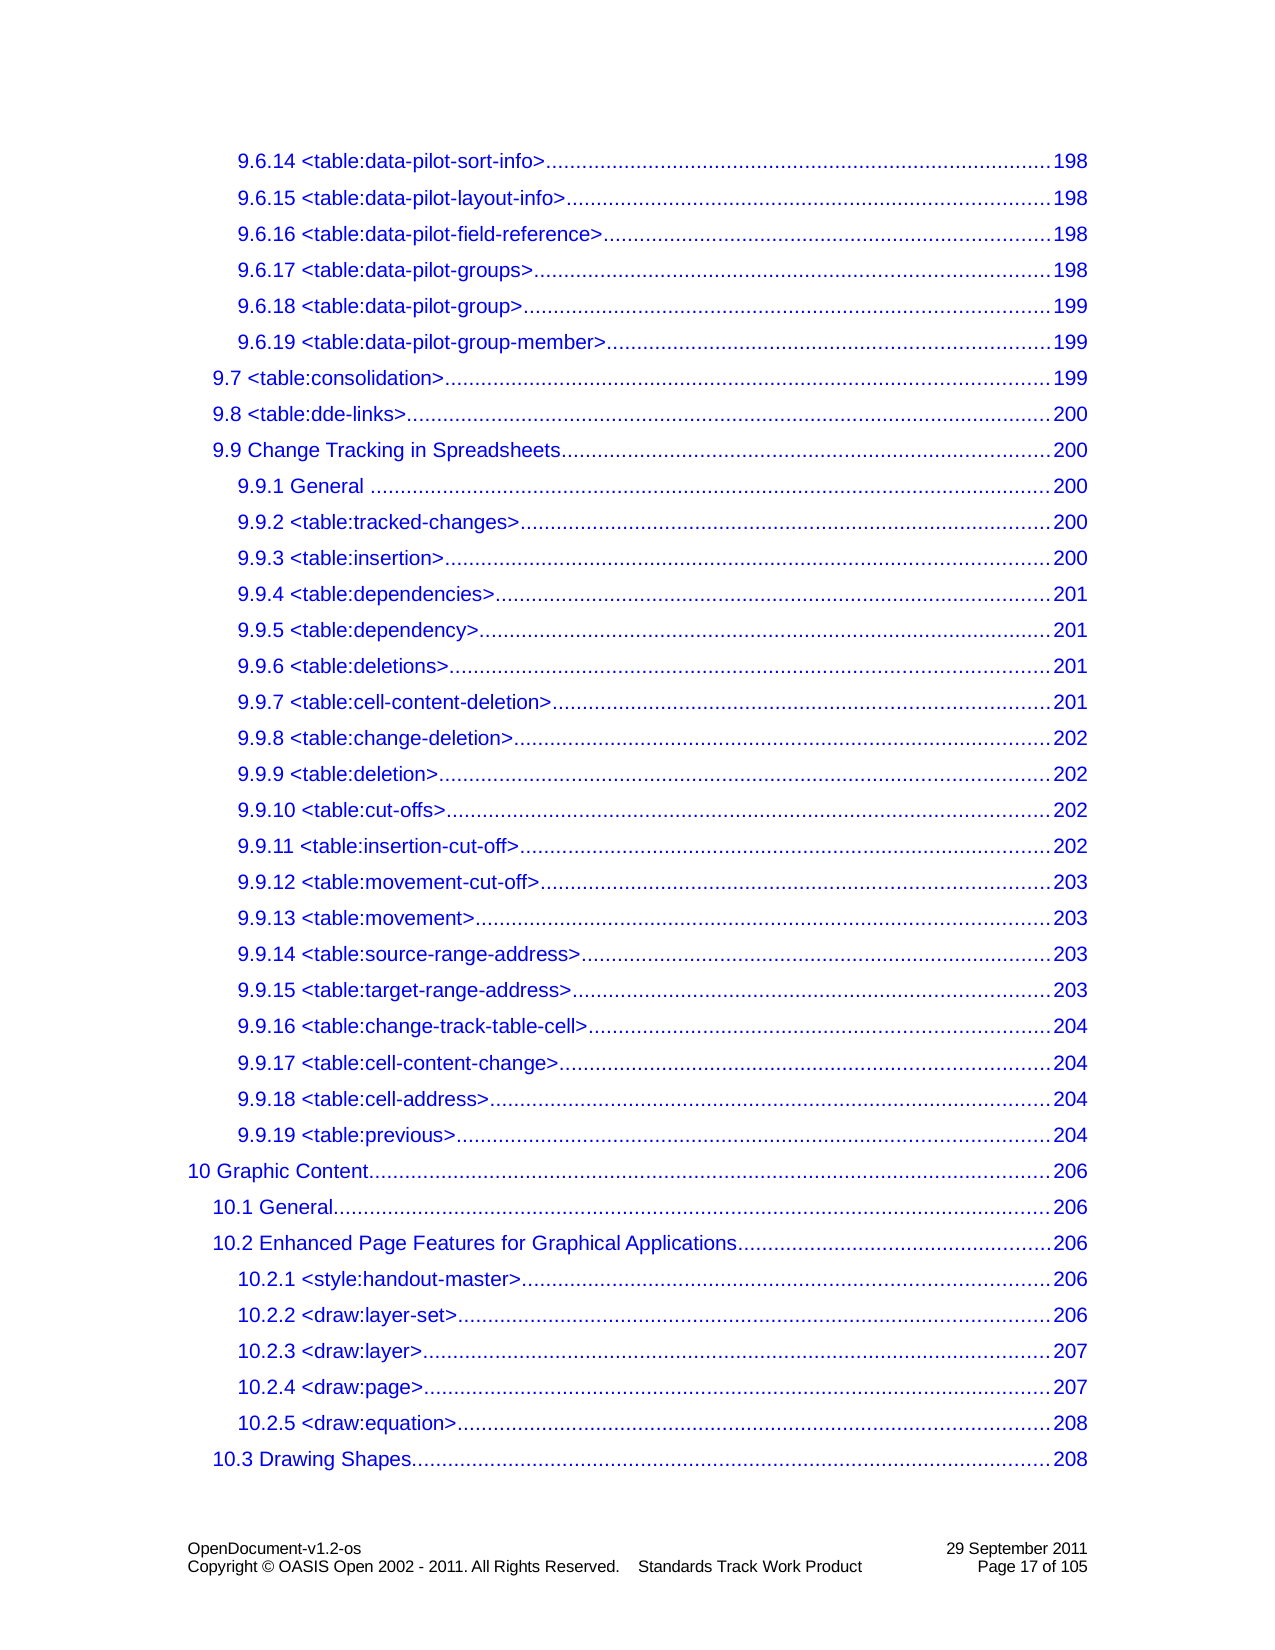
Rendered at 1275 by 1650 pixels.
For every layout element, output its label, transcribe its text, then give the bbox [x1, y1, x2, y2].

text 9.7 <table:consolidation> 199 [212, 366, 1088, 390]
text 10.3 Drawing Shapes 208 [212, 1447, 1088, 1471]
text 9.9.3 <table:insertion> 200 [237, 546, 1088, 570]
text 9.9.11 <table:insertion-cut-off> 202 [237, 835, 1088, 858]
text 9.9.18 <table:cell-address> 204 [237, 1087, 1088, 1111]
text 9.9.17 <table:cell-content-change> 204 [237, 1051, 1088, 1074]
text 9.9.8 <table:change-deletion> 202 [237, 727, 1088, 750]
text 10.2.3 <draw:layer> 207 [237, 1339, 1088, 1363]
text 9.6.19 <table:data-pilot-group-member> 199 [237, 330, 1088, 354]
text 9.8 <table:dde-links> 200 [212, 402, 1088, 426]
text 10.2.2 <draw:layer-set> 206 [237, 1303, 1088, 1327]
text 9.9.12 <table:movement-cut-off> 203 [237, 871, 1088, 894]
text 9.6.14 <table:data-pilot-sort-info> 198 [237, 150, 1088, 173]
text 9.9.19 <table:previous> 204 [237, 1123, 1088, 1147]
text 9.6.16 <table:data-pilot-field-reference> 198 [237, 222, 1088, 246]
text 9.9.10 <table:cut-offs> 202 [237, 799, 1088, 822]
text 10.2.4 <draw:page> 207 [237, 1375, 1088, 1399]
text 9.9.4 <table:dependencies> 201 [237, 582, 1088, 606]
text 9.9.13 <table:movement> 203 [237, 907, 1088, 930]
text 10.2 Enhanced Page Features for Graphical Applications 206 [212, 1231, 1088, 1255]
text 9.9.16 <table:change-track-table-cell> 204 [237, 1015, 1088, 1038]
text 9.9.15 <table:target-range-address> 203 [237, 979, 1088, 1002]
text 9.6.17 <table:data-pilot-groups> 198 [237, 258, 1088, 282]
text 9.9.5 <table:dependency> 201 [237, 618, 1088, 642]
text 9.9.6 <table:deletions> 201 [237, 654, 1088, 678]
text 10.2.5 <draw:equation> 208 [237, 1411, 1088, 1435]
text 9.9.14 <table:source-range-address> 203 [237, 943, 1088, 966]
text 9.9.1 General 200 [237, 474, 1088, 498]
text 9.9 Change Tracking in Spreadsheets 200 [212, 438, 1088, 462]
text 10.2.1 <style:handout-master> 206 [237, 1267, 1088, 1291]
text 9.6.18 <table:data-pilot-group> 199 [237, 294, 1088, 318]
text 10.1 General 206 [212, 1195, 1088, 1219]
text 10 Graphic Content 206 [187, 1159, 1088, 1183]
text 9.9.2 <table:tracked-changes> 200 [237, 510, 1088, 534]
text 9.6.15 <table:data-pilot-layout-info> 198 [237, 186, 1088, 209]
text 9.9.7 <table:cell-content-deletion> 201 [237, 691, 1088, 714]
text 9.9.9 <table:deletion> 202 [237, 763, 1088, 786]
